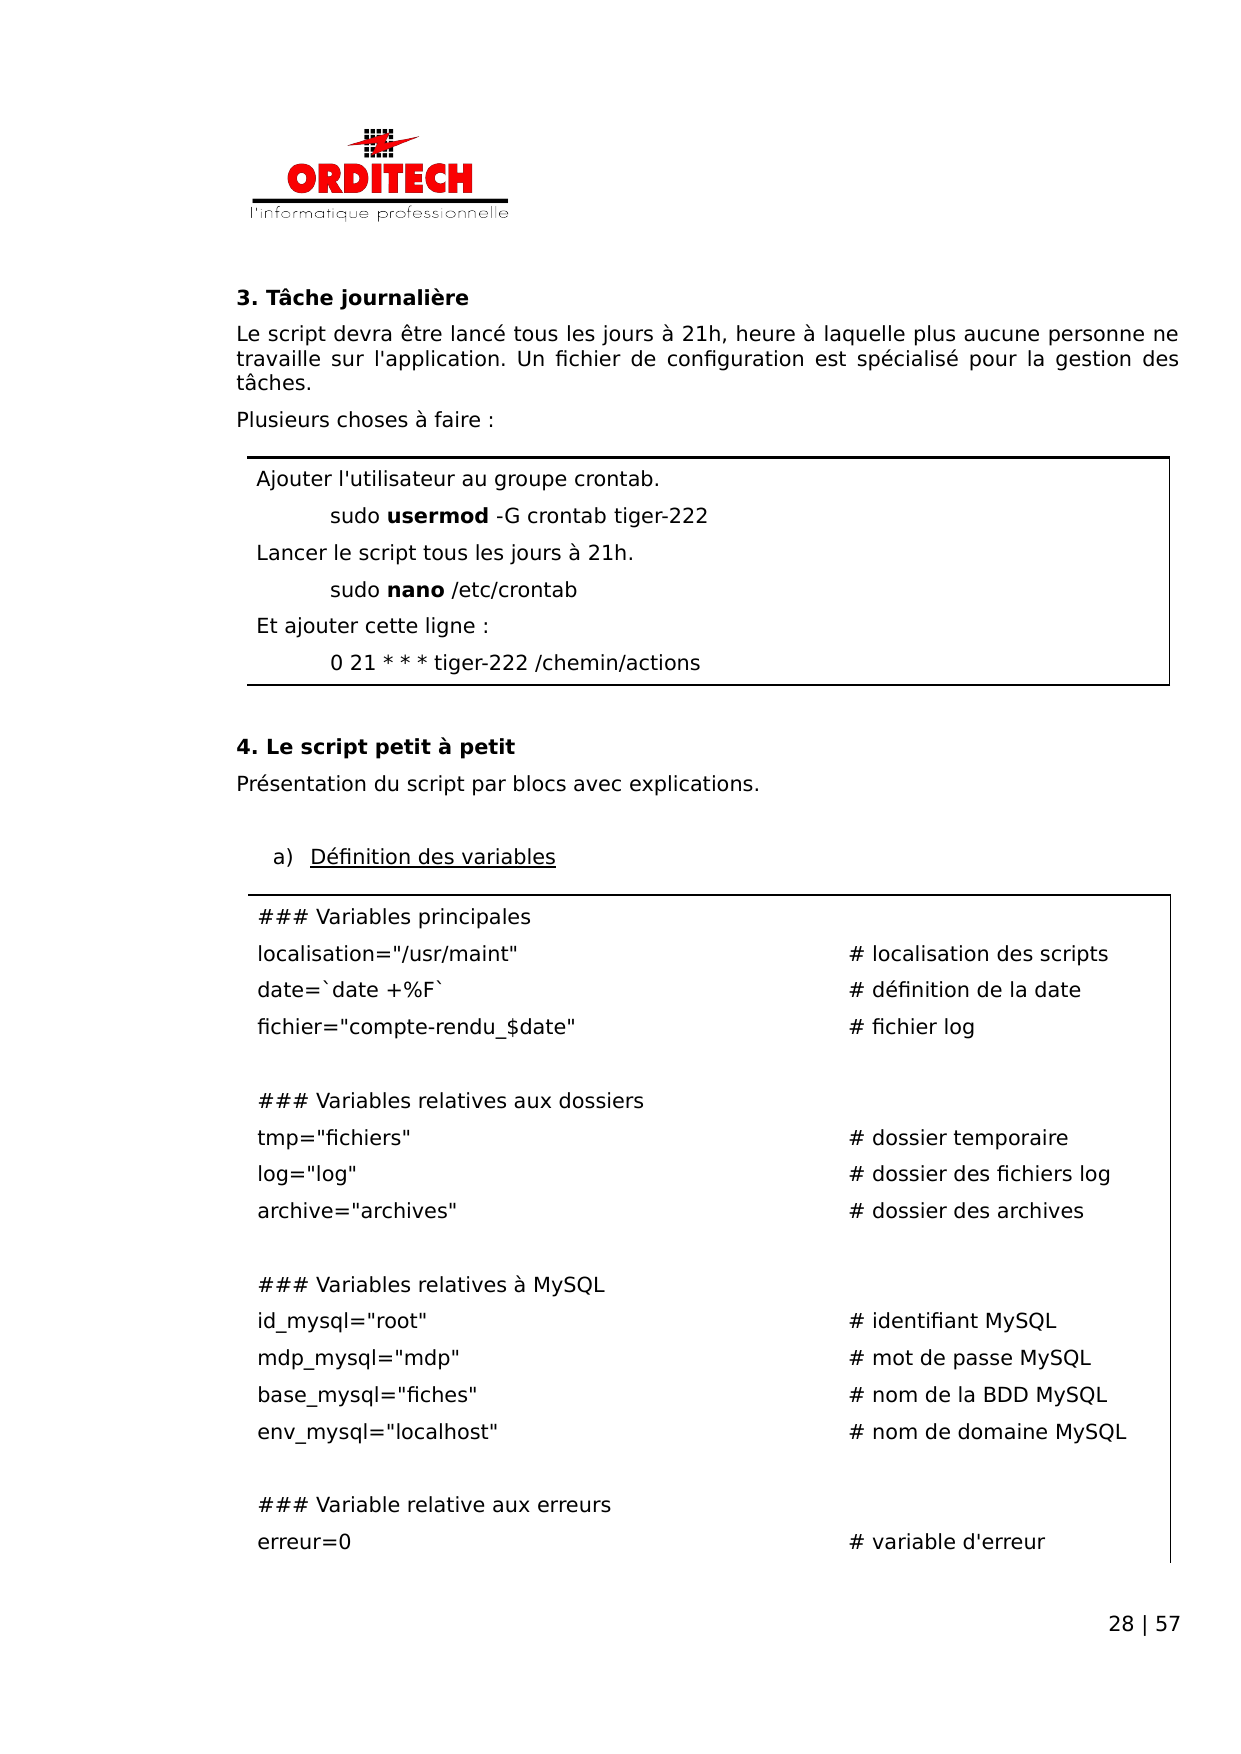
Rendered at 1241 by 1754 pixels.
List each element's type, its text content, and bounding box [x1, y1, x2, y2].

text 3. Tâche journalière [236, 286, 1181, 310]
text localisation="/usr/maint" # localisation des scripts [257, 942, 1161, 966]
text sudo usermod -G crontab tiger-222 [256, 504, 1160, 528]
text ### Variables relatives à MySQL [257, 1273, 1161, 1297]
text date=`date +%F` # définition de la date [257, 978, 1161, 1003]
text base_mysql="fiches" # nom de la BDD MySQL [257, 1383, 1161, 1407]
text ### Variable relative aux erreurs [257, 1493, 1161, 1518]
text Présentation du script par blocs avec explications. [236, 772, 1181, 796]
text 4. Le script petit à petit [236, 735, 1181, 759]
list Définition des variables [273, 845, 1181, 870]
text tmp="fichiers" # dossier temporaire [257, 1126, 1161, 1150]
text Ajouter l'utilisateur au groupe crontab. [256, 467, 1160, 492]
text fichier="compte-rendu_$date" # fichier log [257, 1015, 1161, 1039]
text 0 21 * * * tiger-222 /chemin/actions [256, 651, 1160, 676]
text ### Variables principales [257, 905, 1161, 929]
text erreur=0 # variable d'erreur [257, 1530, 1161, 1554]
text archive="archives" # dossier des archives [257, 1199, 1161, 1223]
text Plusieurs choses à faire : [236, 408, 1181, 432]
text Et ajouter cette ligne : [256, 614, 1160, 639]
text sudo nano /etc/crontab [256, 578, 1160, 602]
text env_mysql="localhost" # nom de domaine MySQL [257, 1420, 1161, 1444]
text mdp_mysql="mdp" # mot de passe MySQL [257, 1346, 1161, 1371]
text Lancer le script tous les jours à 21h. [256, 541, 1160, 565]
text Le script devra être lancé tous les jours à 21h, heure à laquelle plus aucune personne ne travaille sur l'application. Un fichier de configuration est spécialisé pour la gestion des tâches. [236, 322, 1181, 395]
text log="log" # dossier des fichiers log [257, 1162, 1161, 1187]
text ### Variables relatives aux dossiers [257, 1089, 1161, 1113]
picture [236, 118, 527, 232]
text id_mysql="root" # identifiant MySQL [257, 1309, 1161, 1334]
